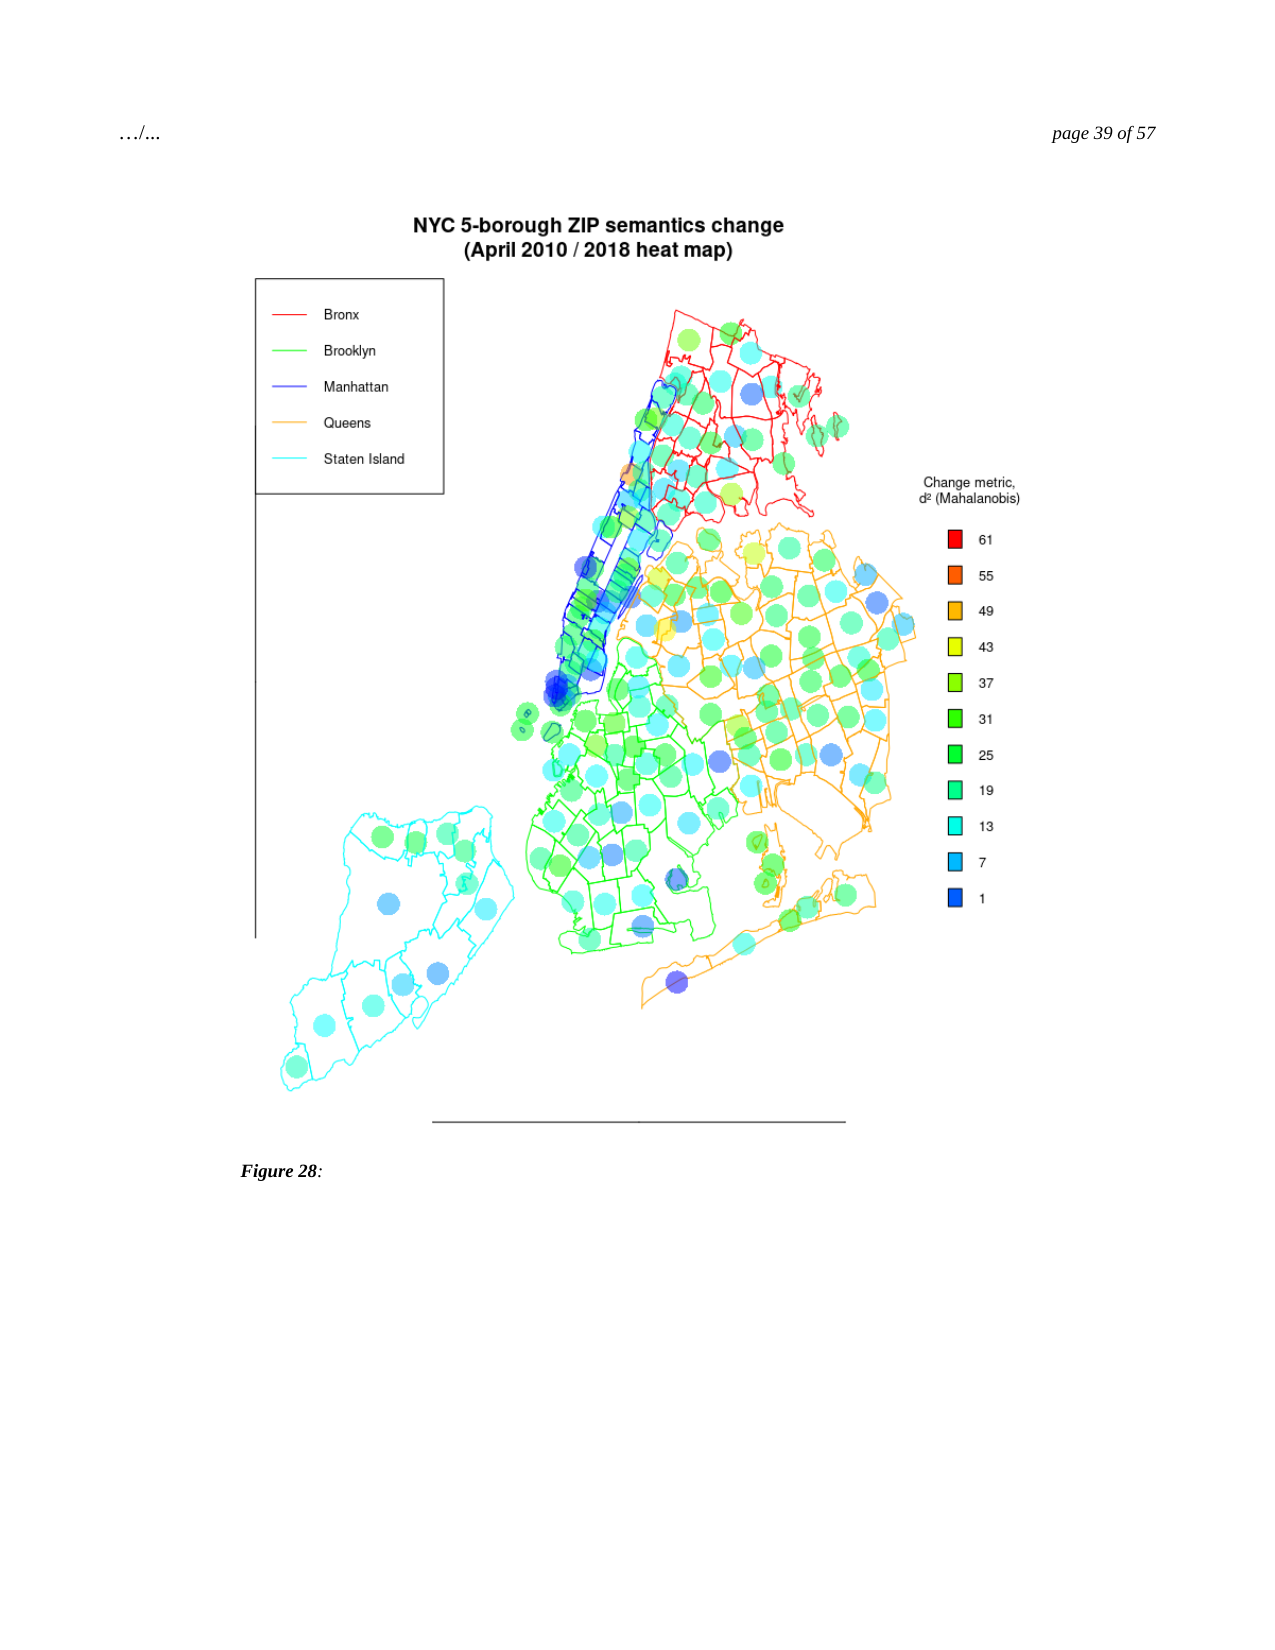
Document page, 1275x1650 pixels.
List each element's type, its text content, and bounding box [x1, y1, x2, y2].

picture [240, 208, 1035, 1138]
text Figure 28: [240, 1159, 1035, 1181]
